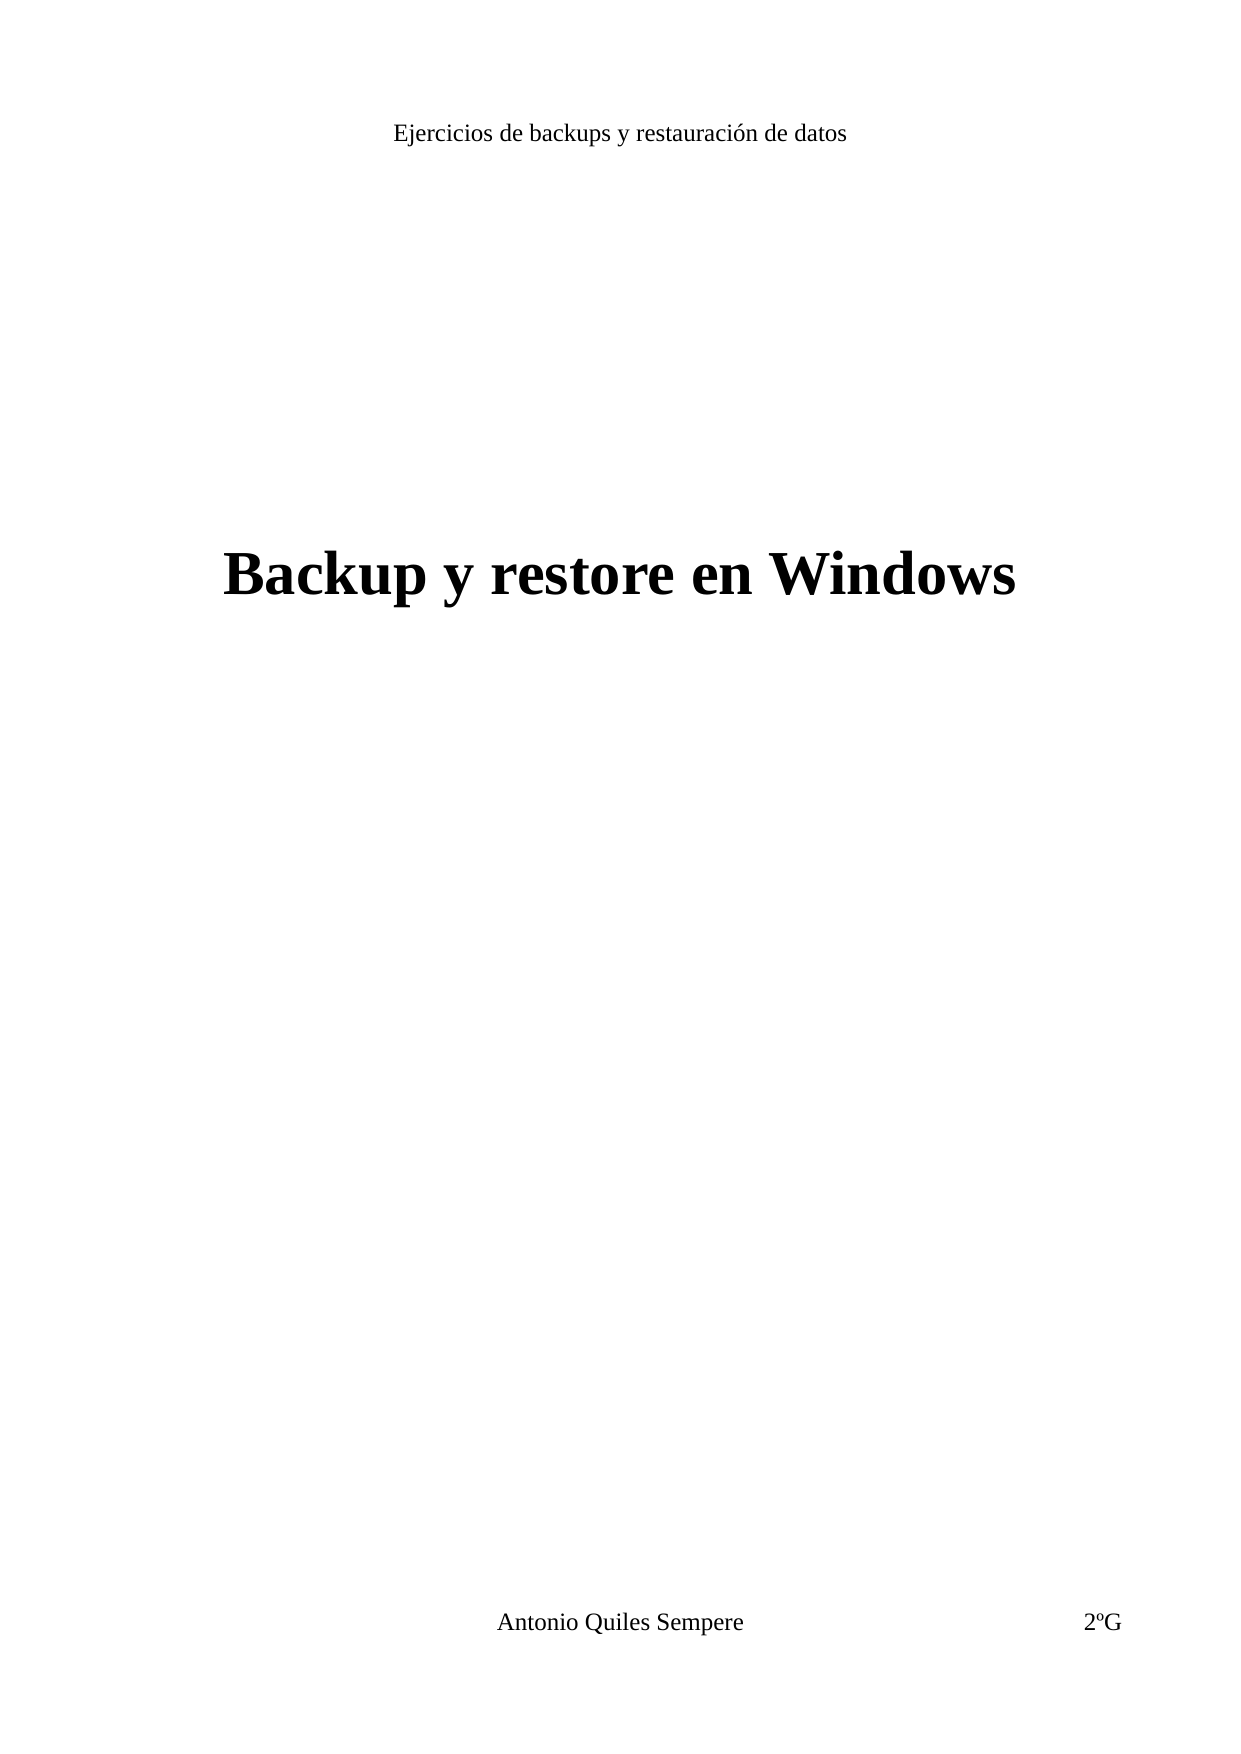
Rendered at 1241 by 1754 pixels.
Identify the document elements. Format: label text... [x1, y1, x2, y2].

text Backup y restore en Windows [118, 536, 1122, 608]
